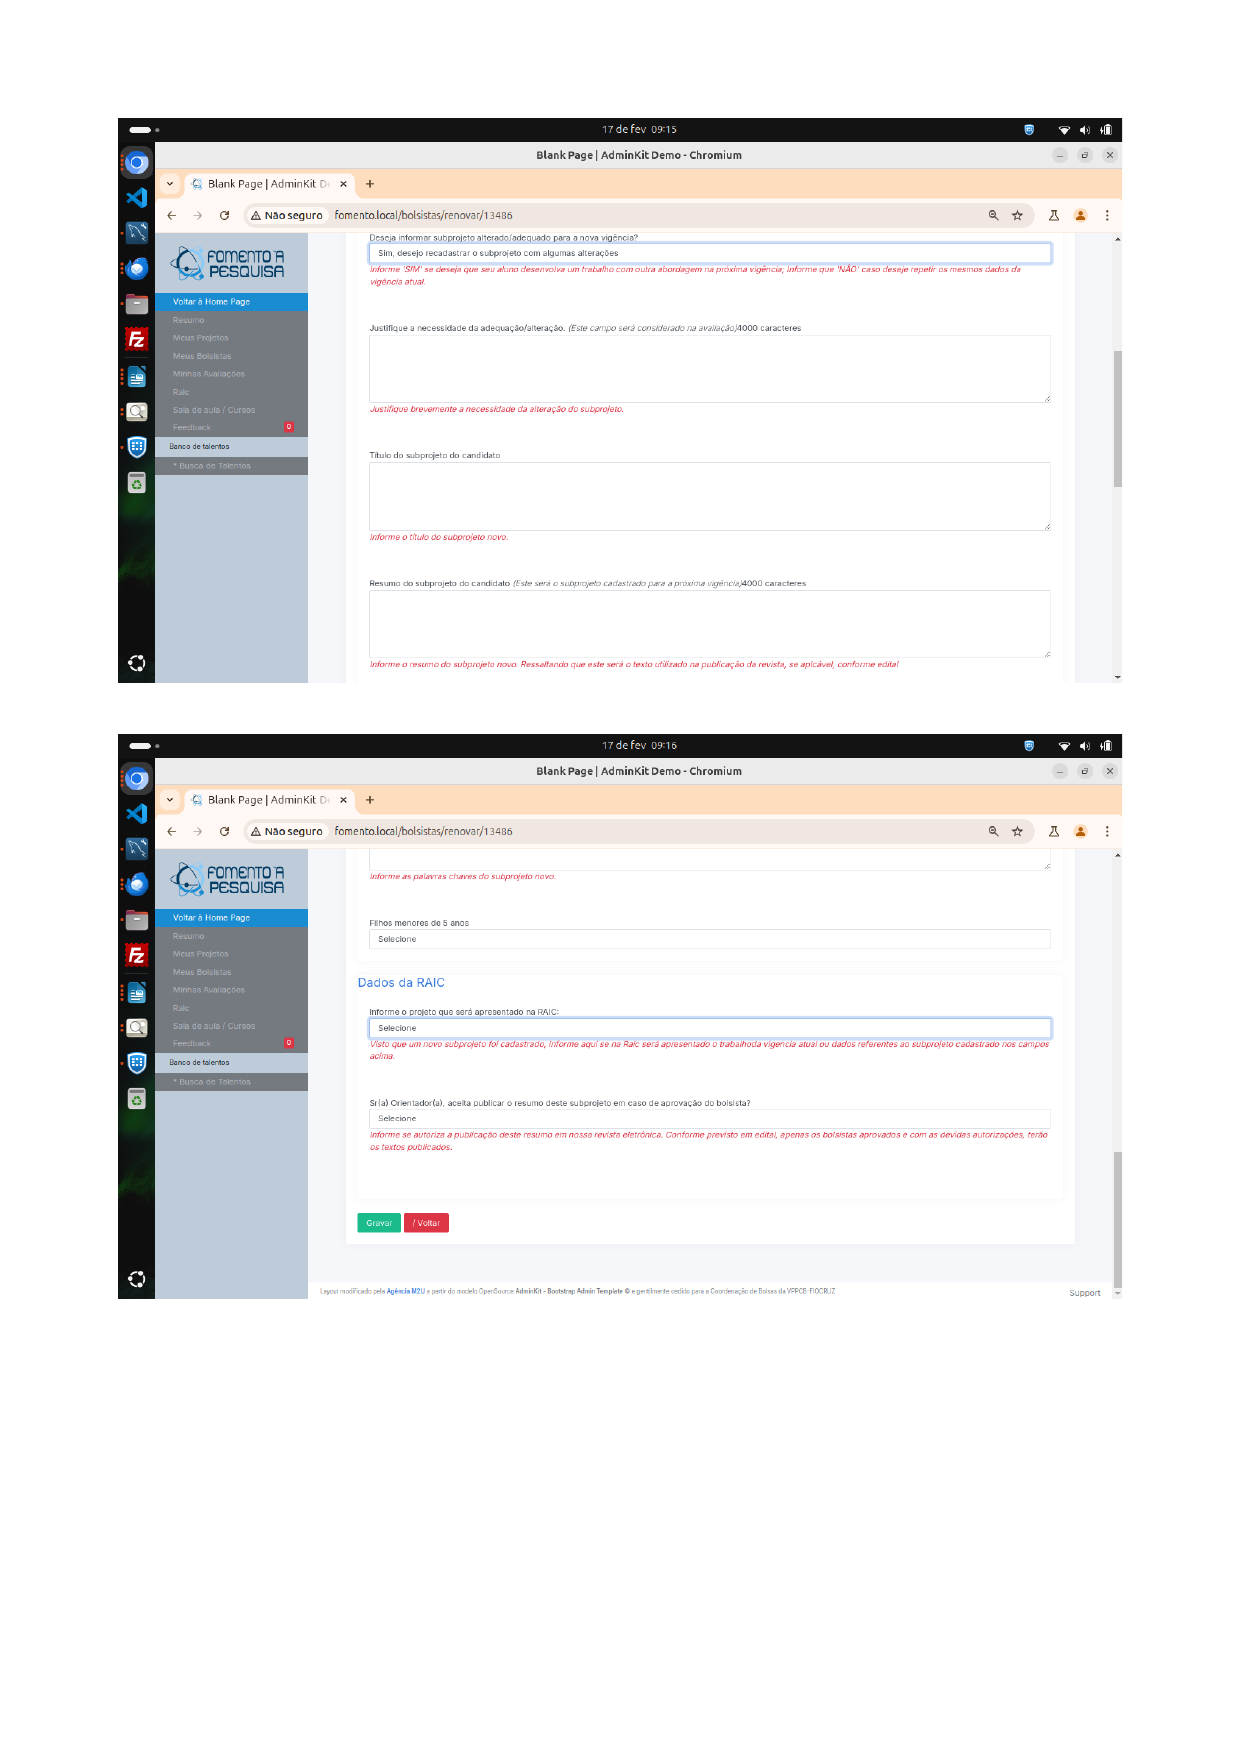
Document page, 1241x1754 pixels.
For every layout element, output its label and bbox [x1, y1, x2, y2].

picture [118, 734, 1123, 1299]
picture [118, 118, 1123, 683]
